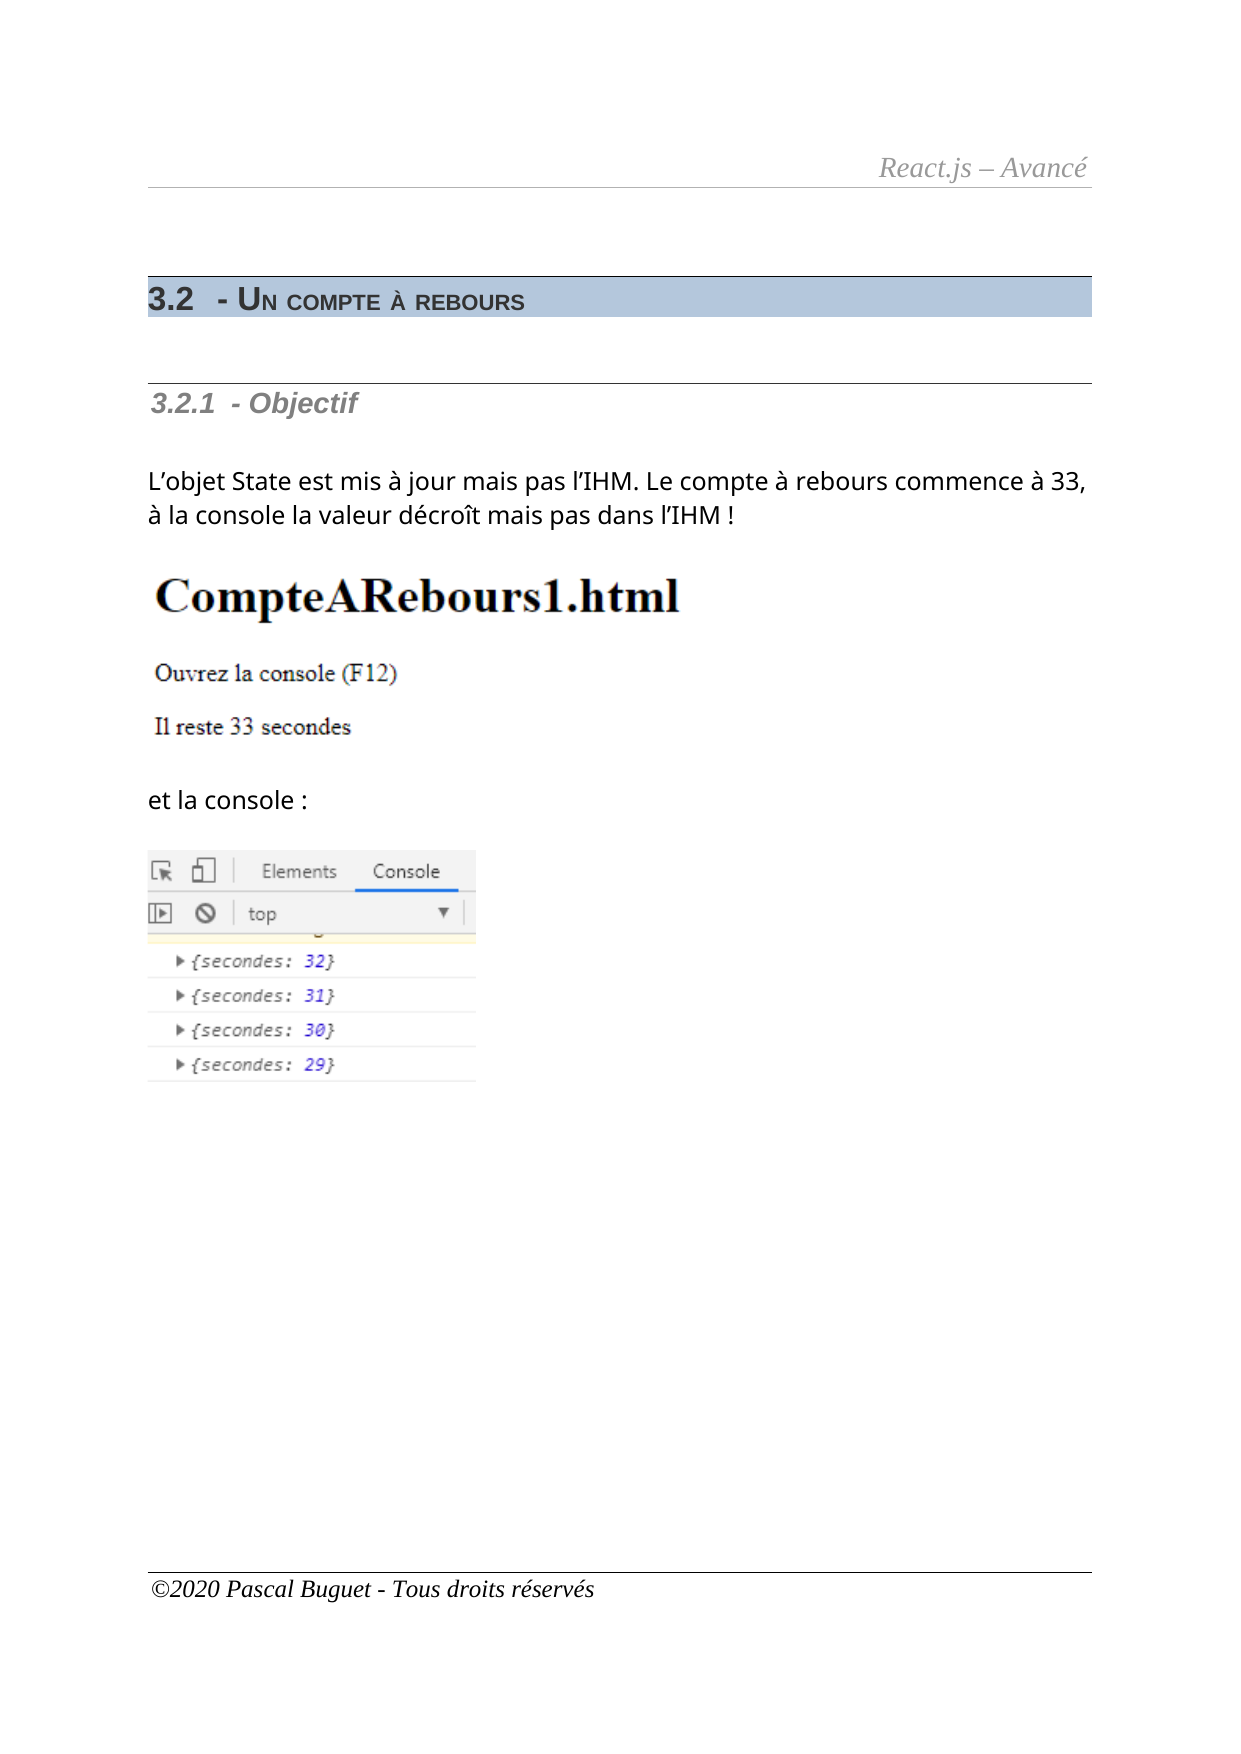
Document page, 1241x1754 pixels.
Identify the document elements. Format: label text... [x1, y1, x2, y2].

picture [147, 565, 690, 749]
text L’objet State est mis à jour mais pas l’IHM. Le compte à rebours commence à 33, à la console la valeur décroît mais pas dans l’IHM ! [148, 463, 1092, 531]
subtitle - Objectif [148, 384, 1092, 423]
text et la console : [148, 782, 1092, 816]
picture [147, 850, 476, 1082]
subtitle - Un compte à rebours [148, 277, 1092, 317]
